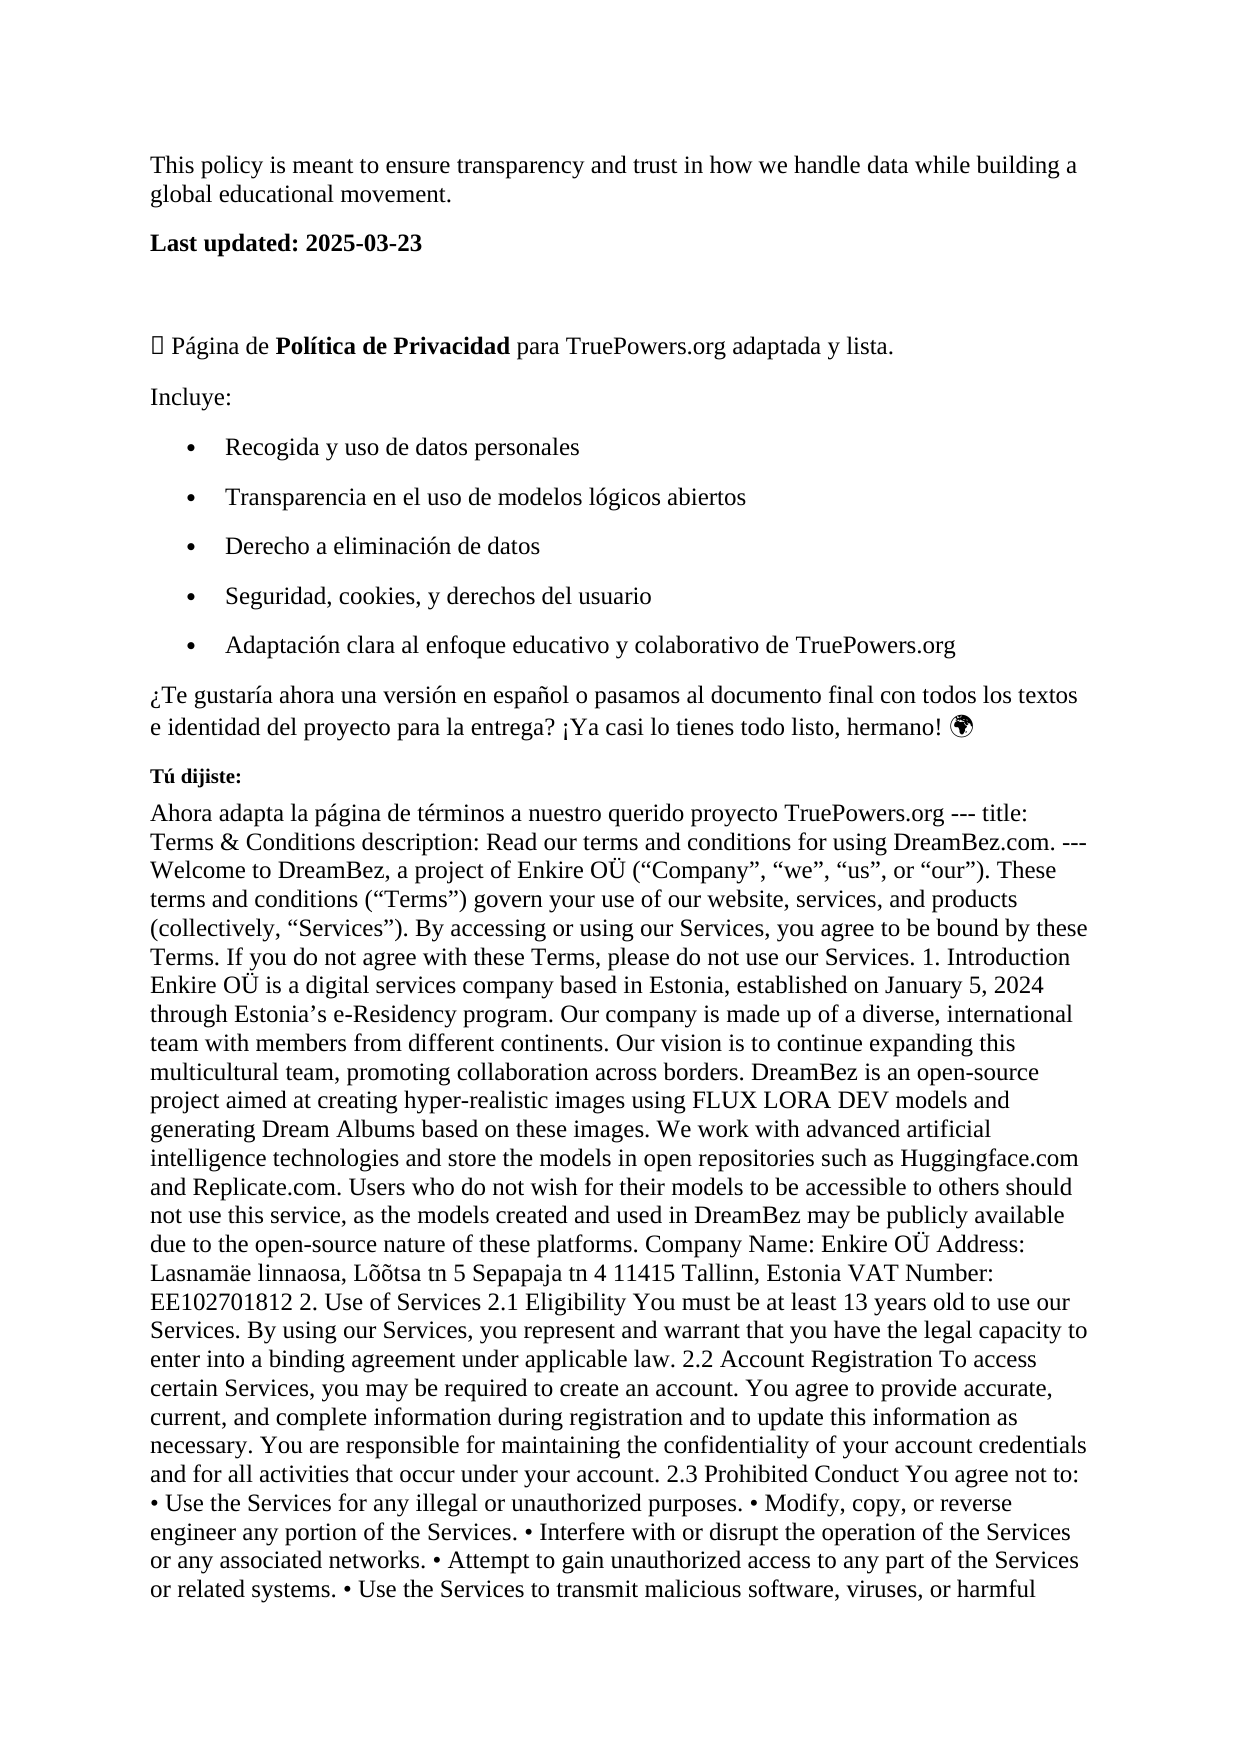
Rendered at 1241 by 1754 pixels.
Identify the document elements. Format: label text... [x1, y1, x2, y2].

text ¿Te gustaría ahora una versión en español o pasamos al documento final con todos los textos e identidad del proyecto para la entrega? ¡Ya casi lo tienes todo listo, hermano! 🧠🌍📄 [150, 680, 1090, 743]
list Transparencia en el uso de modelos lógicos abiertos [187, 482, 1090, 510]
list Recogida y uso de datos personales [187, 432, 1090, 461]
text Ahora adapta la página de términos a nuestro querido proyecto TruePowers.org --- title: Terms & Conditions description: Read our terms and conditions for using DreamBez.com. --- Welcome to DreamBez, a project of Enkire OÜ (“Company”, “we”, “us”, or “our”). These terms and conditions (“Terms”) govern your use of our website, services, and products (collectively, “Services”). By accessing or using our Services, you agree to be bound by these Terms. If you do not agree with these Terms, please do not use our Services. 1. Introduction Enkire OÜ is a digital services company based in Estonia, established on January 5, 2024 through Estonia’s e-Residency program. Our company is made up of a diverse, international team with members from different continents. Our vision is to continue expanding this multicultural team, promoting collaboration across borders. DreamBez is an open-source project aimed at creating hyper-realistic images using FLUX LORA DEV models and generating Dream Albums based on these images. We work with advanced artificial intelligence technologies and store the models in open repositories such as Huggingface.com and Replicate.com. Users who do not wish for their models to be accessible to others should not use this service, as the models created and used in DreamBez may be publicly available due to the open-source nature of these platforms. Company Name: Enkire OÜ Address: Lasnamäe linnaosa, Lõõtsa tn 5 Sepapaja tn 4 11415 Tallinn, Estonia VAT Number: EE102701812 2. Use of Services 2.1 Eligibility You must be at least 13 years old to use our Services. By using our Services, you represent and warrant that you have the legal capacity to enter into a binding agreement under applicable law. 2.2 Account Registration To access certain Services, you may be required to create an account. You agree to provide accurate, current, and complete information during registration and to update this information as necessary. You are responsible for maintaining the confidentiality of your account credentials and for all activities that occur under your account. 2.3 Prohibited Conduct You agree not to: • Use the Services for any illegal or unauthorized purposes. • Modify, copy, or reverse engineer any portion of the Services. • Interfere with or disrupt the operation of the Services or any associated networks. • Attempt to gain unauthorized access to any part of the Services or related systems. • Use the Services to transmit malicious software, viruses, or harmful [150, 798, 1090, 1603]
text Incluye: [150, 382, 1090, 411]
text Last updated: 2025-03-23 [150, 228, 1090, 257]
list Derecho a eliminación de datos [187, 531, 1090, 560]
list Adaptación clara al enfoque educativo y colaborativo de TruePowers.org [187, 630, 1090, 659]
subtitle Tú dijiste: [150, 763, 1090, 788]
text ✅ Página de Política de Privacidad para TruePowers.org adaptada y lista. [150, 327, 1090, 362]
text This policy is meant to ensure transparency and trust in how we handle data while building a global educational movement. [150, 150, 1090, 207]
list Seguridad, cookies, y derechos del usuario [187, 581, 1090, 609]
